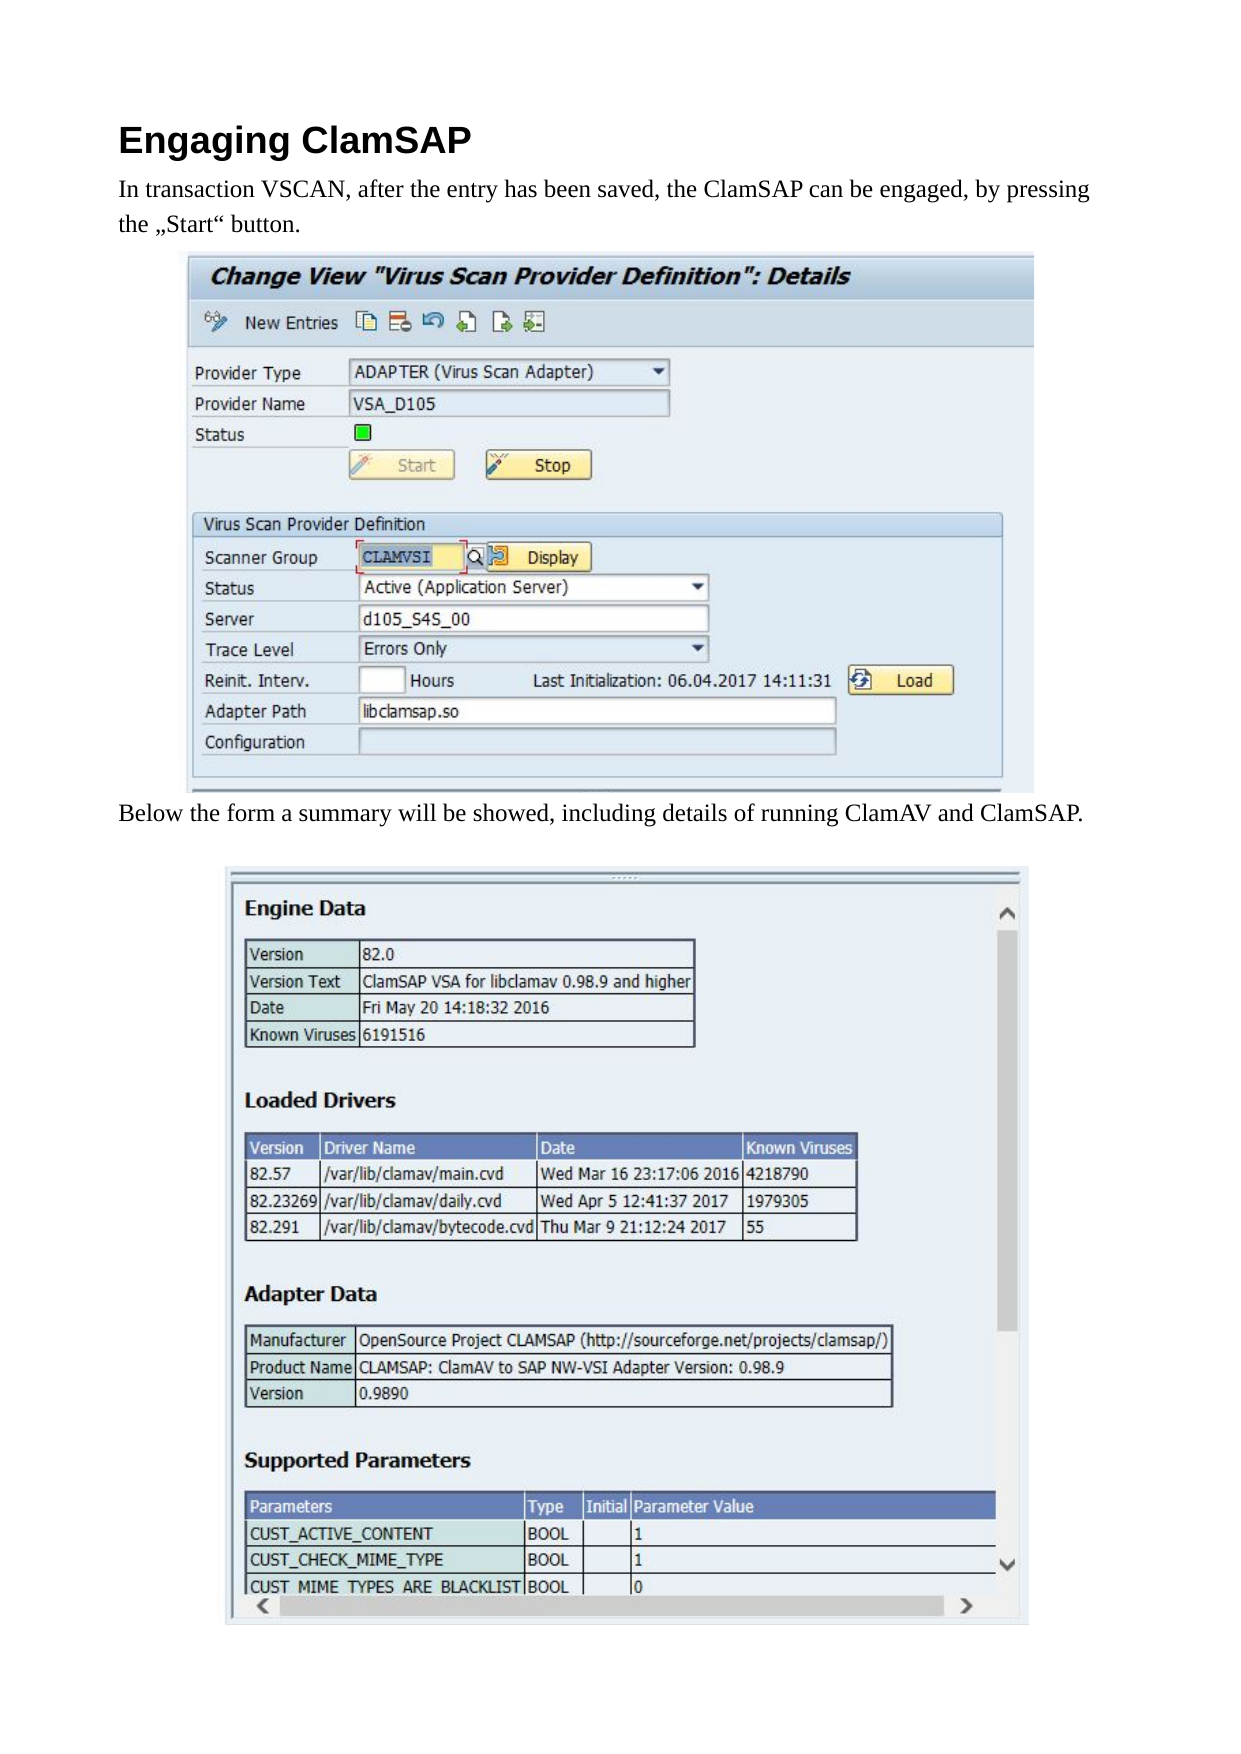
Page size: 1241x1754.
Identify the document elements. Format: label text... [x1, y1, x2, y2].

text Below the form a summary will be showed, including details of running ClamAV and ClamSAP. [118, 258, 1122, 827]
subtitle Engaging ClamSAP [118, 118, 1122, 162]
text In transaction VSCAN, after the entry has been saved, the ClamSAP can be engaged, by pressing the „Start“ button. [118, 174, 1122, 237]
picture [216, 866, 1029, 1625]
